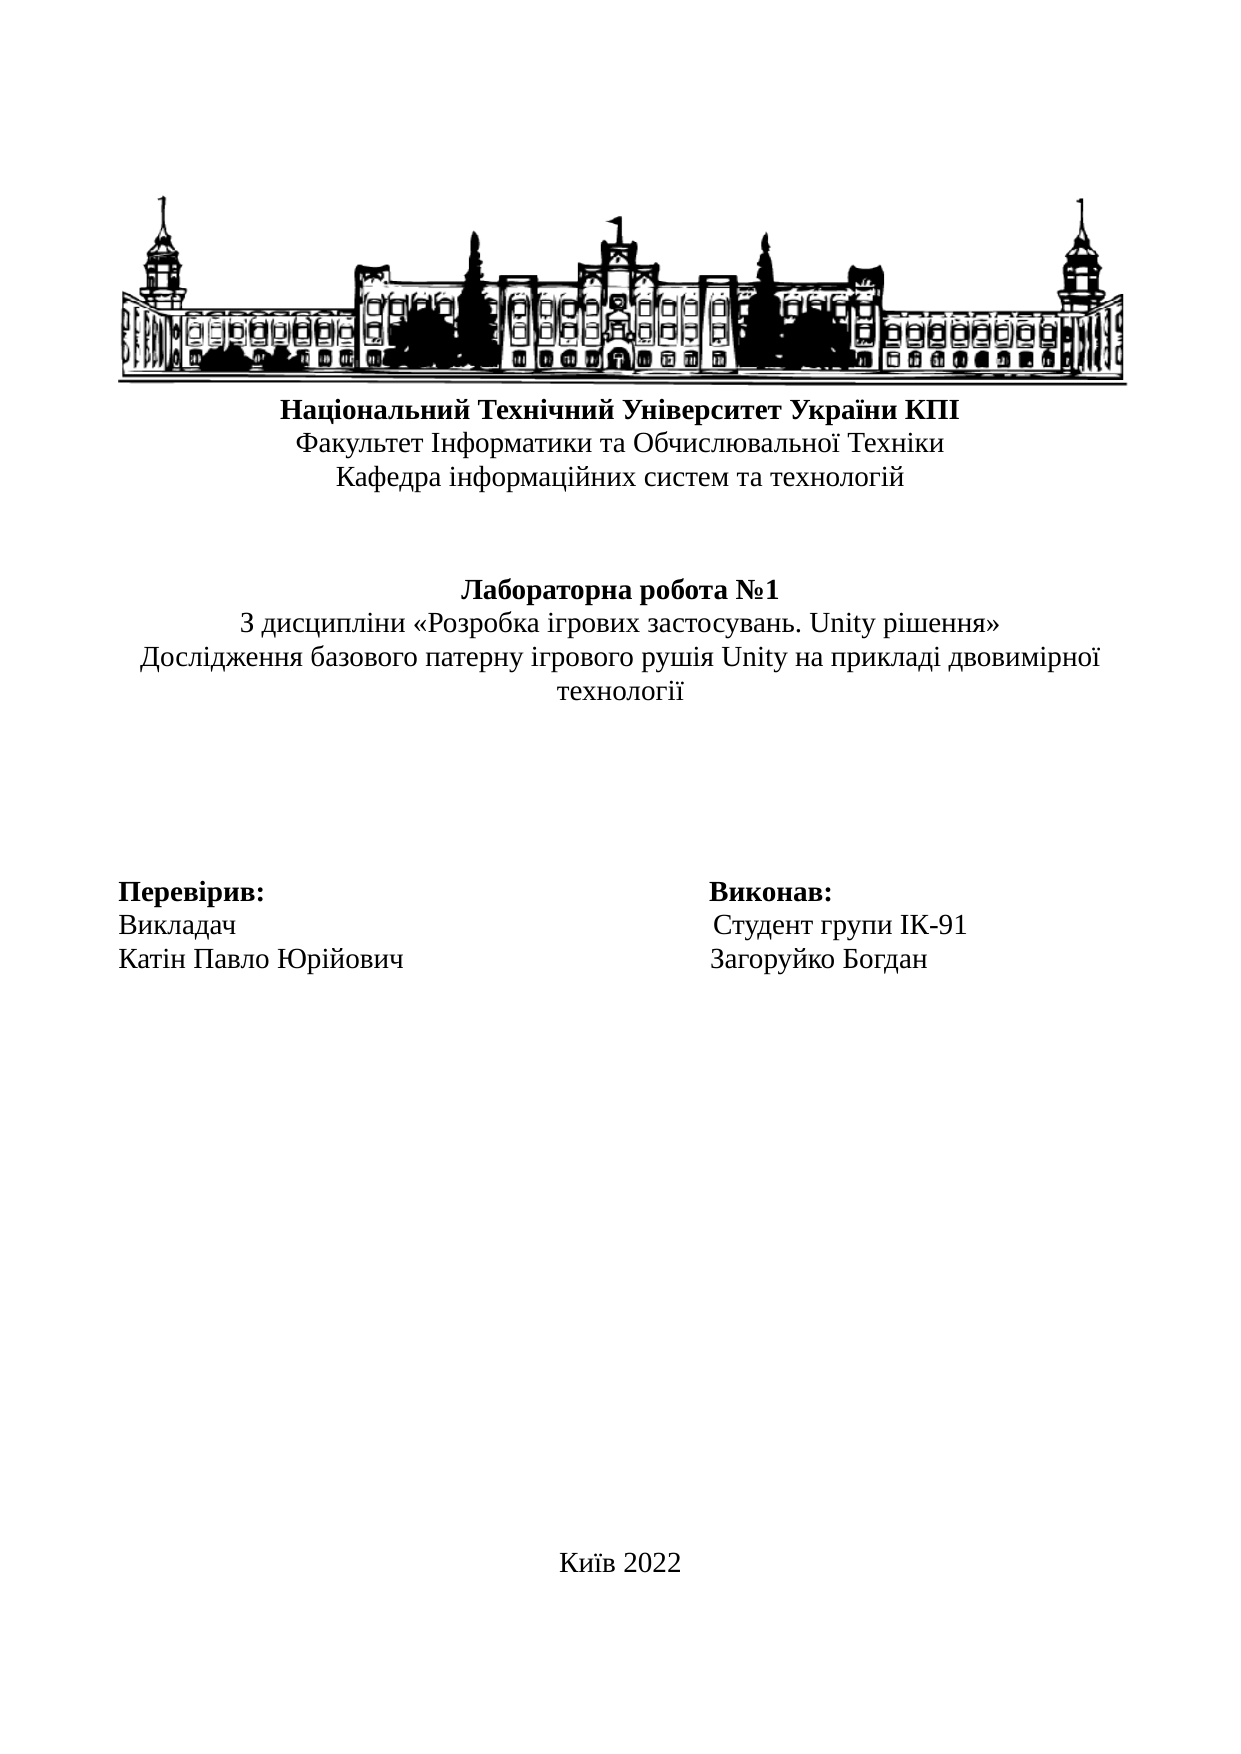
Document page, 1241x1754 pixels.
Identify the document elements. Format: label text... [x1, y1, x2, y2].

text Катін Павло Юрійович Загоруйко Богдан [118, 941, 1122, 974]
picture [118, 118, 1128, 392]
text Викладач Студент групи ІК-91 [118, 907, 1122, 941]
text З дисципліни «Розробка ігрових застосувань. Unity рішення» [118, 606, 1122, 639]
text Факультет Інформатики та Обчислювальної Техніки Кафедра інформаційних систем та технологій [118, 426, 1122, 493]
text Дослідження базового патерну ігрового рушія Unity на прикладі двовимірної технології [118, 639, 1122, 706]
text Перевірив: Виконав: [118, 874, 1122, 907]
text Київ 2022 [118, 1545, 1122, 1578]
text Лабораторна робота №1 [118, 572, 1122, 606]
text Національний Технічний Університет України КПІ [118, 392, 1122, 426]
